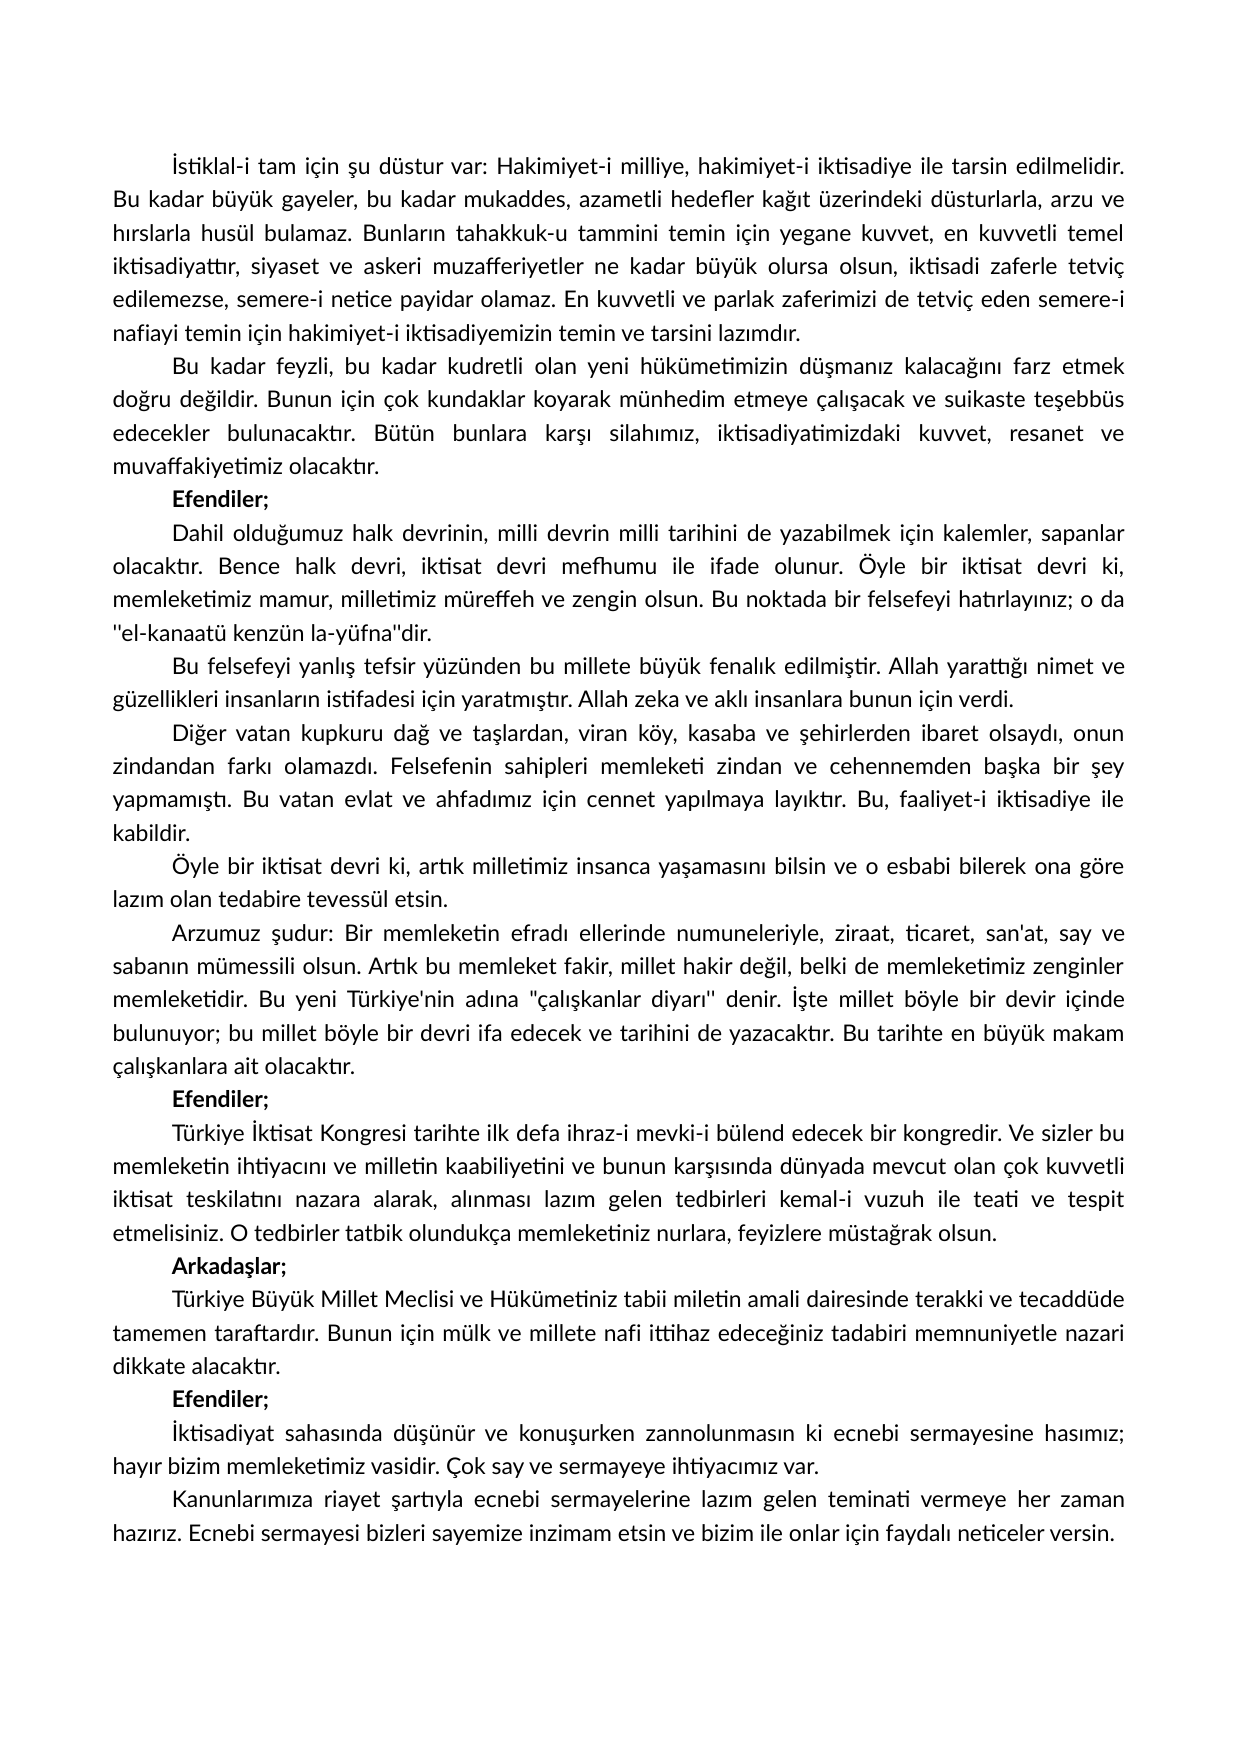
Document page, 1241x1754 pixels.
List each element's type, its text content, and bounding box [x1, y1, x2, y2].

text Bu felsefeyi yanlış tefsir yüzünden bu millete büyük fenalık edilmiştir. Allah yarattığı nimet ve güzellikleri insanların istifadesi için yaratmıştır. Allah zeka ve aklı insanlara bunun için verdi. [112, 648, 1126, 714]
text Türkiye İktisat Kongresi tarihte ilk defa ihraz-i mevki-i bülend edecek bir kongredir. Ve sizler bu memleketin ihtiyacını ve milletin kaabiliyetini ve bunun karşısında dünyada mevcut olan çok kuvvetli iktisat teskilatını nazara alarak, alınması lazım gelen tedbirleri kemal-i vuzuh ile teati ve tespit etmelisiniz. O tedbirler tatbik olundukça memleketiniz nurlara, feyizlere müstağrak olsun. [112, 1114, 1126, 1248]
text Efendiler; [112, 1381, 1126, 1414]
text Arkadaşlar; [112, 1248, 1126, 1281]
text Efendiler; [112, 1081, 1126, 1114]
text Kanunlarımıza riayet şartıyla ecnebi sermayelerine lazım gelen teminati vermeye her zaman hazırız. Ecnebi sermayesi bizleri sayemize inzimam etsin ve bizim ile onlar için faydalı neticeler versin. [112, 1481, 1126, 1548]
text Efendiler; [112, 481, 1126, 514]
text Türkiye Büyük Millet Meclisi ve Hükümetiniz tabii miletin amali dairesinde terakki ve tecaddüde tamemen taraftardır. Bunun için mülk ve millete nafi ittihaz edeceğiniz tadabiri memnuniyetle nazari dikkate alacaktır. [112, 1281, 1126, 1381]
text Arzumuz şudur: Bir memleketin efradı ellerinde numuneleriyle, ziraat, ticaret, san'at, say ve sabanın mümessili olsun. Artık bu memleket fakir, millet hakir değil, belki de memleketimiz zenginler memleketidir. Bu yeni Türkiye'nin adına "çalışkanlar diyarı'' denir. İşte millet böyle bir devir içinde bulunuyor; bu millet böyle bir devri ifa edecek ve tarihini de yazacaktır. Bu tarihte en büyük makam çalışkanlara ait olacaktır. [112, 914, 1126, 1081]
text İktisadiyat sahasında düşünür ve konuşurken zannolunmasın ki ecnebi sermayesine hasımız; hayır bizim memleketimiz vasidir. Çok say ve sermayeye ihtiyacımız var. [112, 1414, 1126, 1481]
text Bu kadar feyzli, bu kadar kudretli olan yeni hükümetimizin düşmanız kalacağını farz etmek doğru değildir. Bunun için çok kundaklar koyarak münhedim etmeye çalışacak ve suikaste teşebbüs edecekler bulunacaktır. Bütün bunlara karşı silahımız, iktisadiyatimizdaki kuvvet, resanet ve muvaffakiyetimiz olacaktır. [112, 348, 1126, 481]
text İstiklal-i tam için şu düstur var: Hakimiyet-i milliye, hakimiyet-i iktisadiye ile tarsin edilmelidir. Bu kadar büyük gayeler, bu kadar mukaddes, azametli hedefler kağıt üzerindeki düsturlarla, arzu ve hırslarla husül bulamaz. Bunların tahakkuk-u tammini temin için yegane kuvvet, en kuvvetli temel iktisadiyattır, siyaset ve askeri muzafferiyetler ne kadar büyük olursa olsun, iktisadi zaferle tetviç edilemezse, semere-i netice payidar olamaz. En kuvvetli ve parlak zaferimizi de tetviç eden semere-i nafiayi temin için hakimiyet-i iktisadiyemizin temin ve tarsini lazımdır. [112, 148, 1126, 348]
text Öyle bir iktisat devri ki, artık milletimiz insanca yaşamasını bilsin ve o esbabi bilerek ona göre lazım olan tedabire tevessül etsin. [112, 848, 1126, 914]
text Diğer vatan kupkuru dağ ve taşlardan, viran köy, kasaba ve şehirlerden ibaret olsaydı, onun zindandan farkı olamazdı. Felsefenin sahipleri memleketi zindan ve cehennemden başka bir şey yapmamıştı. Bu vatan evlat ve ahfadımız için cennet yapılmaya layıktır. Bu, faaliyet-i iktisadiye ile kabildir. [112, 714, 1126, 848]
text Dahil olduğumuz halk devrinin, milli devrin milli tarihini de yazabilmek için kalemler, sapanlar olacaktır. Bence halk devri, iktisat devri mefhumu ile ifade olunur. Öyle bir iktisat devri ki, memleketimiz mamur, milletimiz müreffeh ve zengin olsun. Bu noktada bir felsefeyi hatırlayınız; o da ''el-kanaatü kenzün la-yüfna''dir. [112, 514, 1126, 648]
